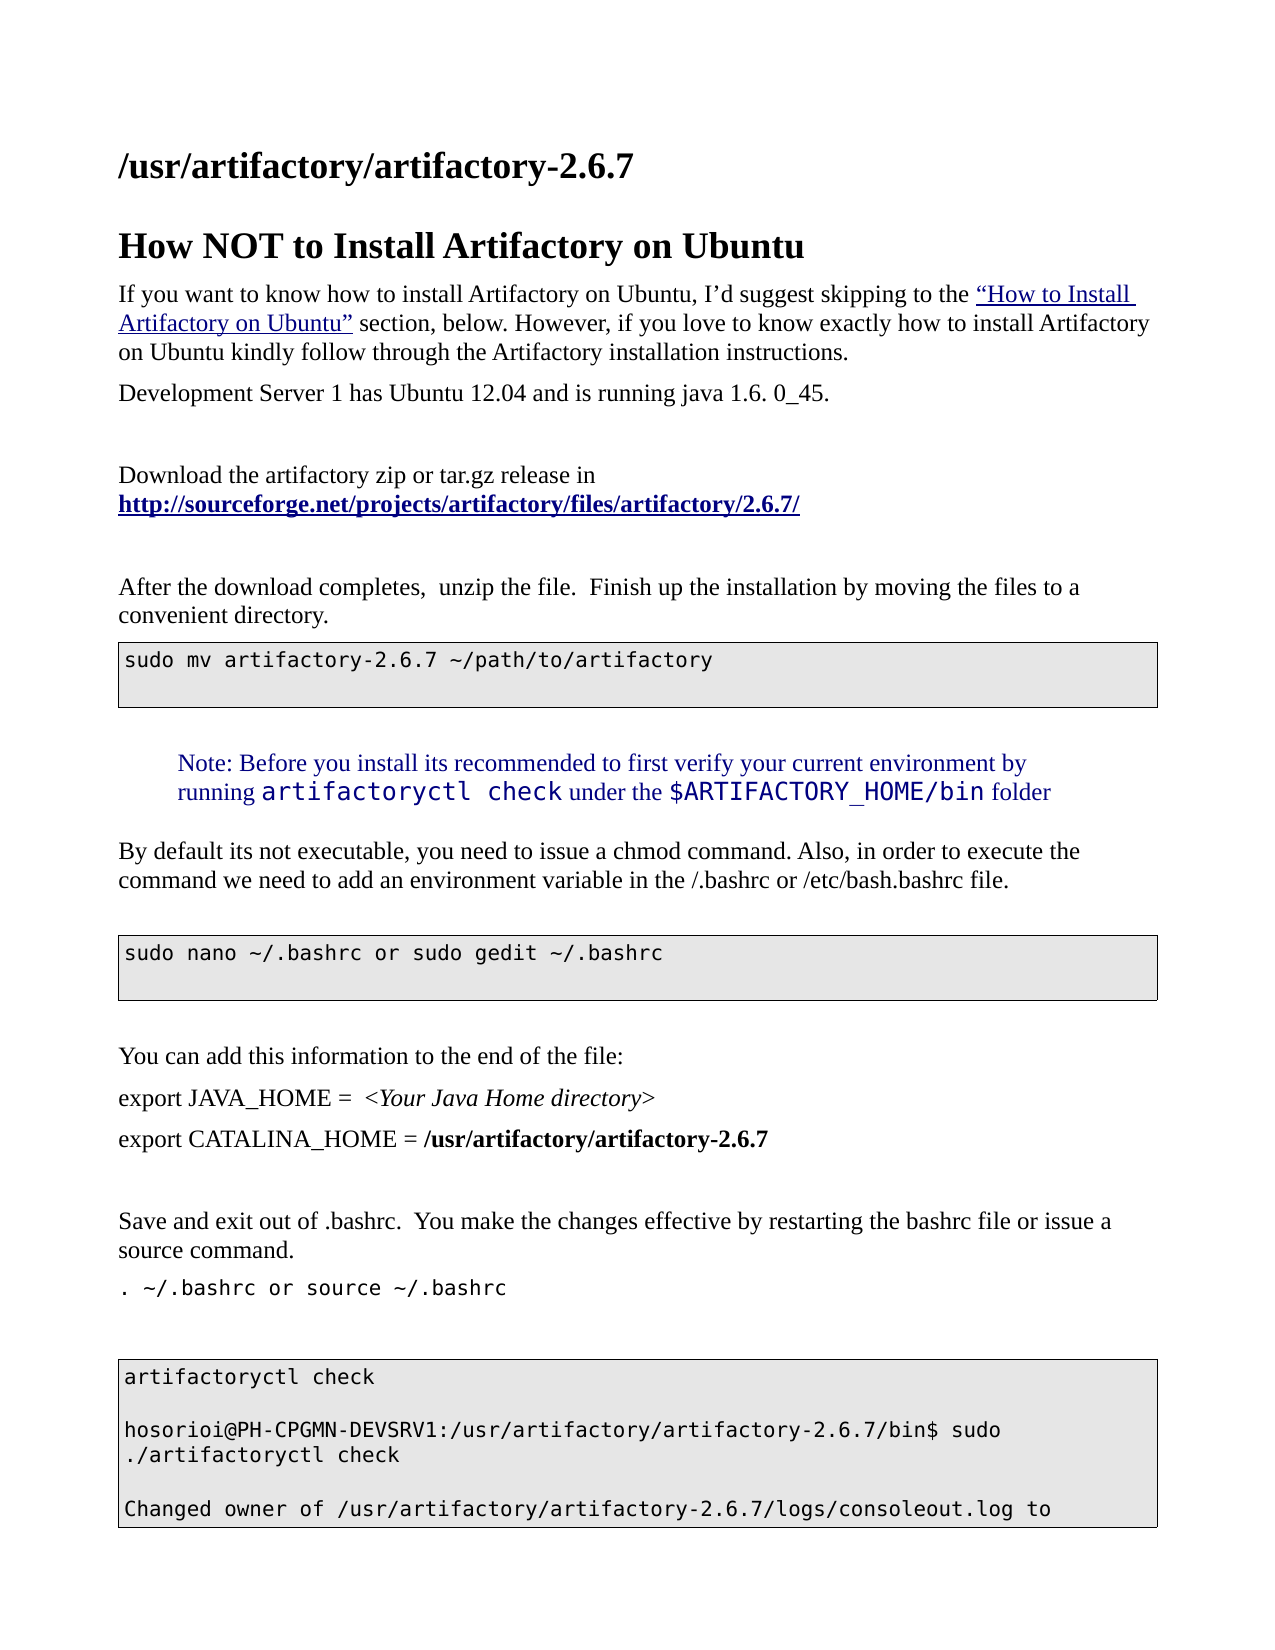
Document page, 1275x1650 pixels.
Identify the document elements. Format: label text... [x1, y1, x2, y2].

table_header sudo mv artifactory-2.6.7 ~/path/to/artifactory [119, 643, 1157, 707]
text Download the artifactory zip or tar.gz release in http://sourceforge.net/projects/artifactory/files/artifactory/2.6.7/ [118, 461, 1157, 518]
subtitle How NOT to Install Artifactory on Ubuntu [118, 224, 1157, 267]
text export JAVA_HOME = <Your Java Home directory> [118, 1083, 1157, 1111]
text export CATALINA_HOME = /usr/artifactory/artifactory-2.6.7 [118, 1124, 1157, 1153]
text After the download completes, unzip the file. Finish up the installation by moving the files to a convenient directory. [118, 572, 1157, 629]
text You can add this information to the end of the file: [118, 1041, 1157, 1070]
text Save and exit out of .bashrc. You make the changes effective by restarting the bashrc file or issue a source command. [118, 1206, 1157, 1264]
table_header artifactoryctl check hosorioi@PH-CPGMN-DEVSRV1:/usr/artifactory/artifactory-2.6.7/bin$ sudo ./artifactoryctl check Changed owner of /usr/artifactory/artifactory-2.6.7/logs/consoleout.log to [119, 1360, 1157, 1527]
subtitle /usr/artifactory/artifactory-2.6.7 [118, 143, 1157, 186]
text If you want to know how to install Artifactory on Ubuntu, I’d suggest skipping to the “How to Install Artifactory on Ubuntu” section, below. However, if you love to know exactly how to install Artifactory on Ubuntu kindly follow through the Artifactory installation instructions. [118, 279, 1157, 366]
text . ~/.bashrc or source ~/.bashrc [118, 1276, 1157, 1301]
table_header sudo nano ~/.bashrc or sudo gedit ~/.bashrc [119, 936, 1157, 1000]
text Note: Before you install its recommended to first verify your current environment by running artifactoryctl check under the $ARTIFACTORY_HOME/bin folder [177, 748, 1098, 807]
text Development Server 1 has Ubuntu 12.04 and is running java 1.6. 0_45. [118, 378, 1157, 407]
text By default its not executable, you need to issue a chmod command. Also, in order to execute the command we need to add an environment variable in the /.bashrc or /etc/bash.bashrc file. [118, 836, 1157, 893]
